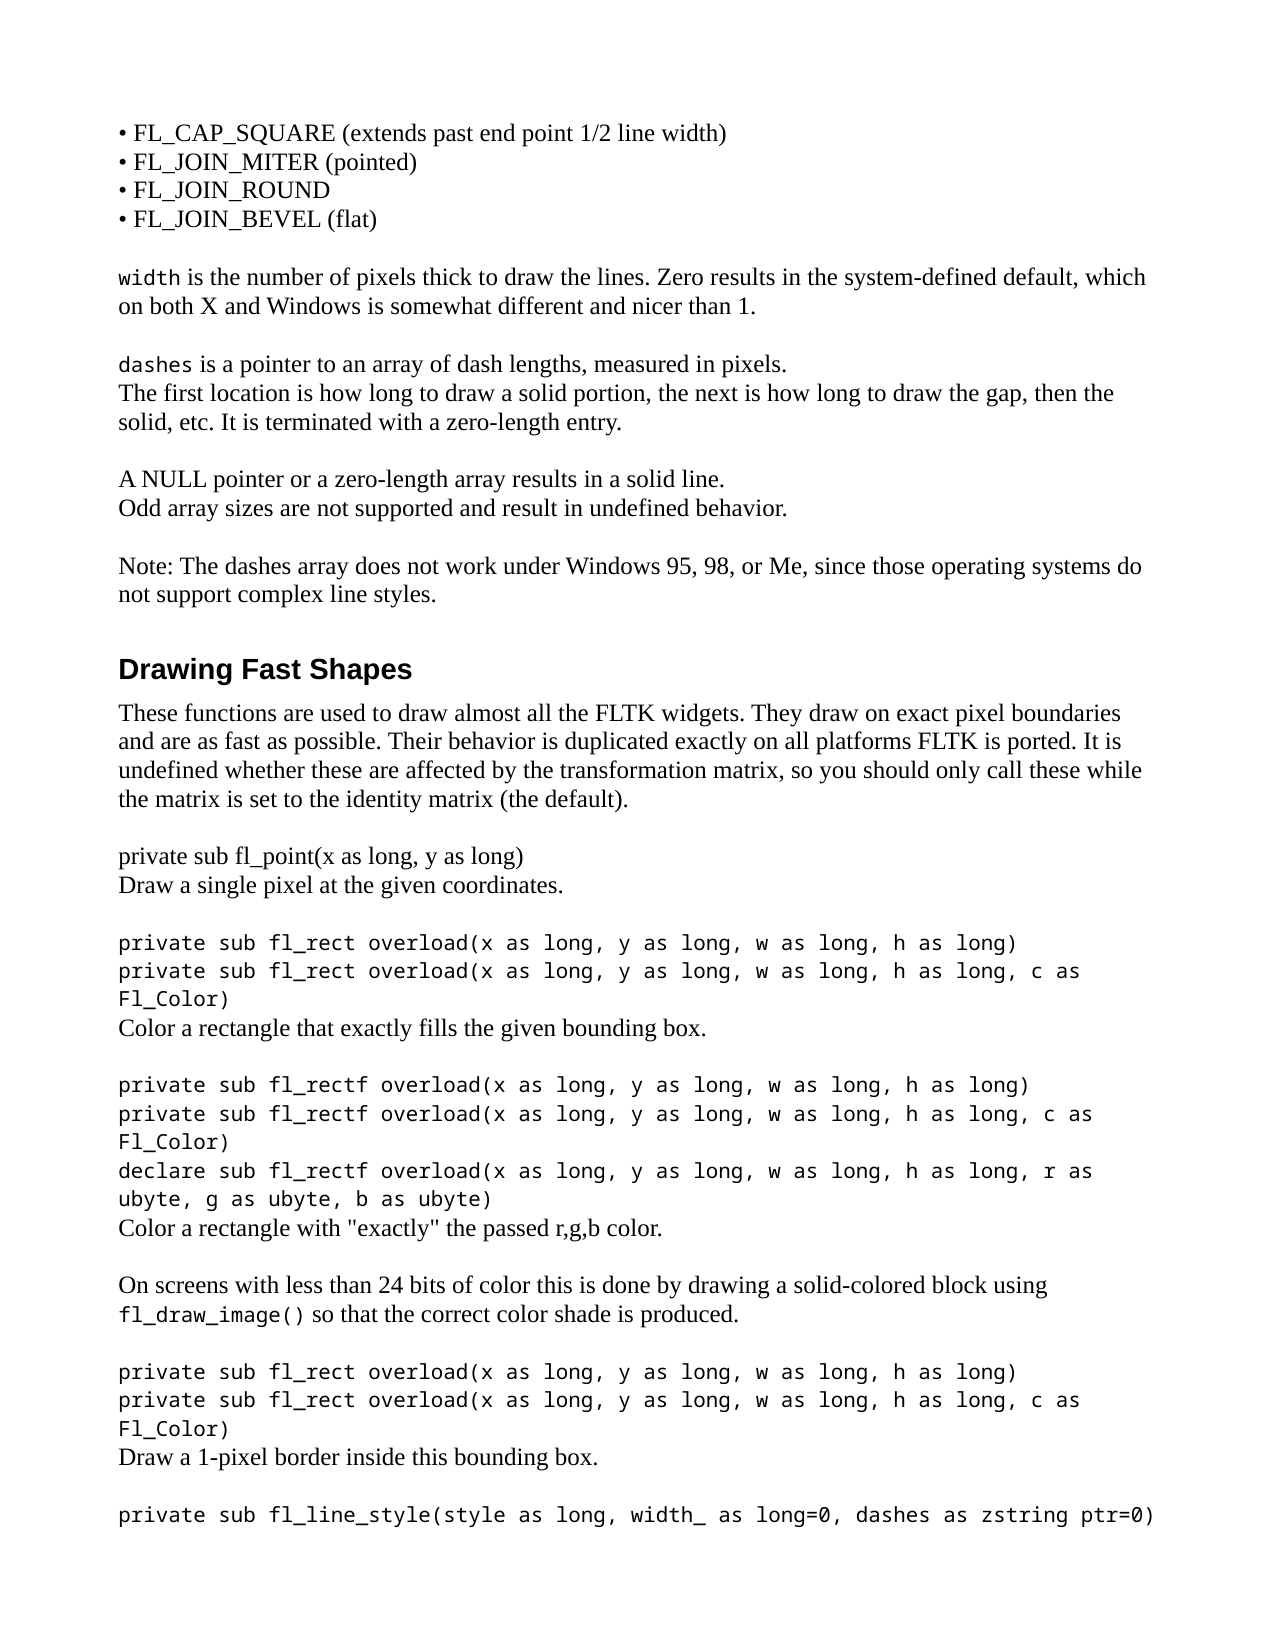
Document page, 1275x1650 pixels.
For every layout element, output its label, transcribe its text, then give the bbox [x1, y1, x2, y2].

text private sub fl_rect overload(x as long, y as long, w as long, h as long, c as Fl_Color) [118, 956, 1157, 1013]
text Draw a 1-pixel border inside this bounding box. [118, 1442, 1157, 1471]
text private sub fl_rect overload(x as long, y as long, w as long, h as long, c as Fl_Color) [118, 1386, 1157, 1442]
text declare sub fl_rectf overload(x as long, y as long, w as long, h as long, r as ubyte, g as ubyte, b as ubyte) [118, 1156, 1157, 1213]
text private sub fl_rectf overload(x as long, y as long, w as long, h as long, c as Fl_Color) [118, 1099, 1157, 1156]
text dashes is a pointer to an array of dash lengths, measured in pixels. [118, 349, 1157, 378]
text private sub fl_rectf overload(x as long, y as long, w as long, h as long) [118, 1071, 1157, 1099]
text • FL_JOIN_ROUND [118, 176, 1157, 204]
text Draw a single pixel at the given coordinates. [118, 870, 1157, 899]
text These functions are used to draw almost all the FLTK widgets. They draw on exact pixel boundaries and are as fast as possible. Their behavior is duplicated exactly on all platforms FLTK is ported. It is undefined whether these are affected by the transformation matrix, so you should only call these while the matrix is set to the identity matrix (the default). [118, 698, 1157, 813]
text • FL_JOIN_MITER (pointed) [118, 147, 1157, 176]
text Odd array sizes are not supported and result in undefined behavior. [118, 493, 1157, 522]
text private sub fl_line_style(style as long, width_ as long=0, dashes as zstring ptr=0) [118, 1500, 1157, 1528]
text width is the number of pixels thick to draw the lines. Zero results in the system-defined default, which on both X and Windows is somewhat different and nicer than 1. [118, 262, 1157, 320]
text • FL_CAP_SQUARE (extends past end point 1/2 line width) [118, 118, 1157, 147]
text • FL_JOIN_BEVEL (flat) [118, 204, 1157, 233]
text A NULL pointer or a zero-length array results in a solid line. [118, 464, 1157, 493]
text private sub fl_rect overload(x as long, y as long, w as long, h as long) [118, 928, 1157, 956]
text Color a rectangle that exactly fills the given bounding box. [118, 1013, 1157, 1042]
text private sub fl_rect overload(x as long, y as long, w as long, h as long) [118, 1357, 1157, 1386]
text On screens with less than 24 bits of color this is done by drawing a solid-colored block using fl_draw_image() so that the correct color shade is produced. [118, 1270, 1157, 1328]
text Color a rectangle with "exactly" the passed r,g,b color. [118, 1213, 1157, 1241]
subtitle Drawing Fast Shapes [118, 652, 1157, 685]
text Note: The dashes array does not work under Windows 95, 98, or Me, since those operating systems do not support complex line styles. [118, 551, 1157, 608]
text private sub fl_point(x as long, y as long) [118, 841, 1157, 870]
text The first location is how long to draw a solid portion, the next is how long to draw the gap, then the solid, etc. It is terminated with a zero-length entry. [118, 378, 1157, 436]
